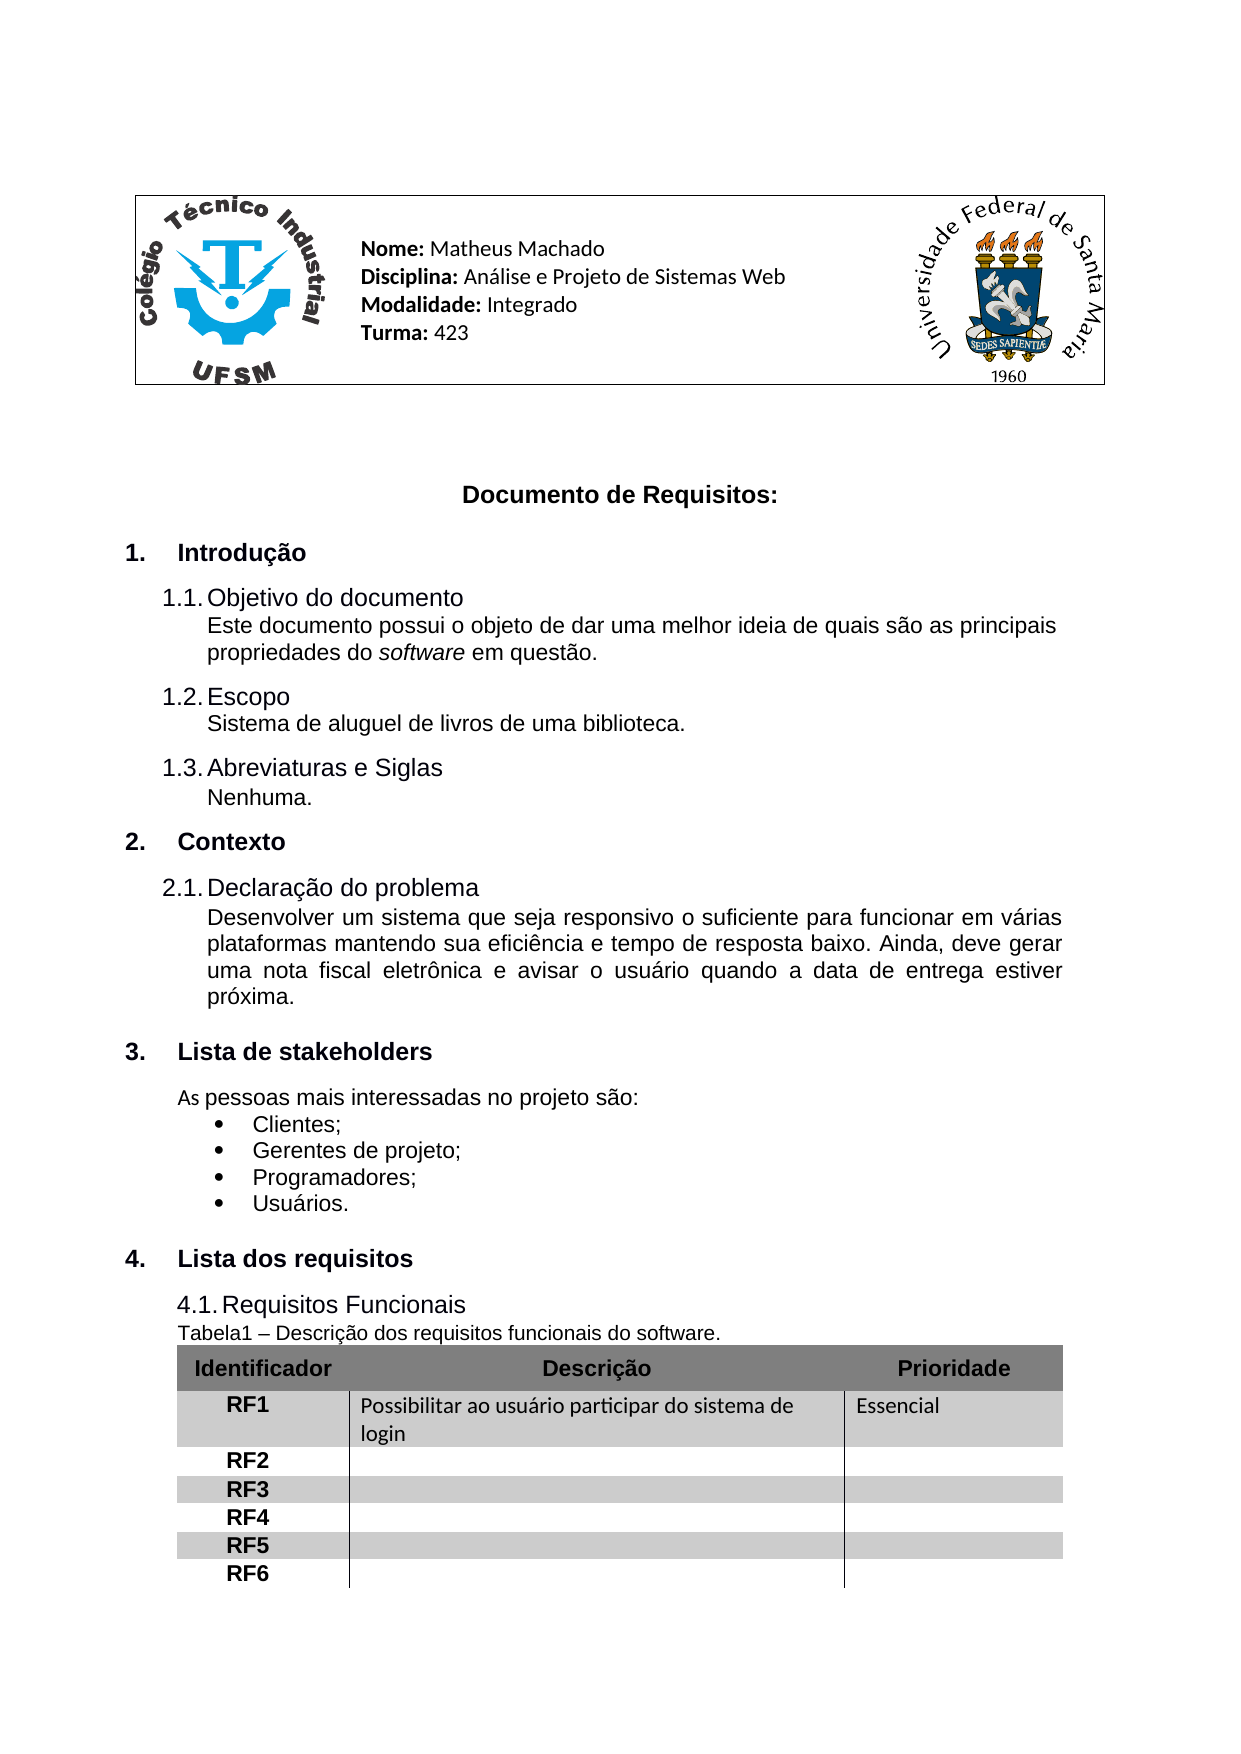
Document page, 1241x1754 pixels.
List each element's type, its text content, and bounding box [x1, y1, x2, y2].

subtitle Escopo [162, 682, 1063, 710]
list Este documento possui o objeto de dar uma melhor ideia de quais são as principais propriedades do software em questão. [207, 612, 1063, 665]
table_cell [177, 1560, 349, 1588]
list Gerentes de projeto; [215, 1137, 1063, 1163]
subtitle Lista dos requisitos [125, 1244, 1063, 1273]
table_cell [845, 1560, 1063, 1588]
subtitle Objetivo do documento [162, 583, 1063, 612]
table_cell [845, 1476, 1063, 1503]
list Programadores; [215, 1163, 1063, 1190]
table_header Descrição [349, 1345, 845, 1391]
subtitle Introdução [125, 538, 1063, 567]
table_header Prioridade [845, 1345, 1063, 1391]
list Clientes; [215, 1111, 1063, 1137]
table_cell [177, 1532, 349, 1559]
list Sistema de aluguel de livros de uma biblioteca. [207, 710, 1063, 737]
subtitle Abreviaturas e Siglas [162, 753, 1063, 782]
text Tabela1 – Descrição dos requisitos funcionais do software. [177, 1321, 1063, 1344]
list Usuários. [215, 1190, 1063, 1216]
table_cell [177, 1391, 349, 1447]
table_cell Possibilitar ao usuário participar do sistema de login [350, 1391, 844, 1447]
table_cell [350, 1448, 844, 1476]
table_cell [350, 1560, 844, 1588]
table_cell [845, 1504, 1063, 1532]
subtitle Requisitos Funcionais [177, 1289, 1063, 1318]
subtitle Declaração do problema [162, 873, 1063, 902]
list Nenhuma. [207, 784, 1063, 811]
list Documento de Requisitos: [103, 481, 1137, 509]
table_cell [845, 1532, 1063, 1559]
table_cell [177, 1476, 349, 1503]
table_cell [350, 1476, 844, 1503]
table_cell [177, 1504, 349, 1532]
table_cell [177, 1448, 349, 1476]
table_cell [350, 1532, 844, 1559]
text As pessoas mais interessadas no projeto são: [177, 1083, 1063, 1111]
text Desenvolver um sistema que seja responsivo o suficiente para funcionar em várias plataformas mantendo sua eficiência e tempo de resposta baixo. Ainda, deve gerar uma nota fiscal eletrônica e avisar o usuário quando a data de entrega estiver próxima. [207, 904, 1063, 1009]
table_header Identificador [177, 1345, 349, 1391]
table_cell [845, 1448, 1063, 1476]
subtitle Lista de stakeholders [125, 1037, 1063, 1066]
subtitle Contexto [125, 827, 1063, 856]
table_cell Essencial [845, 1391, 1063, 1447]
table_cell [350, 1504, 844, 1532]
